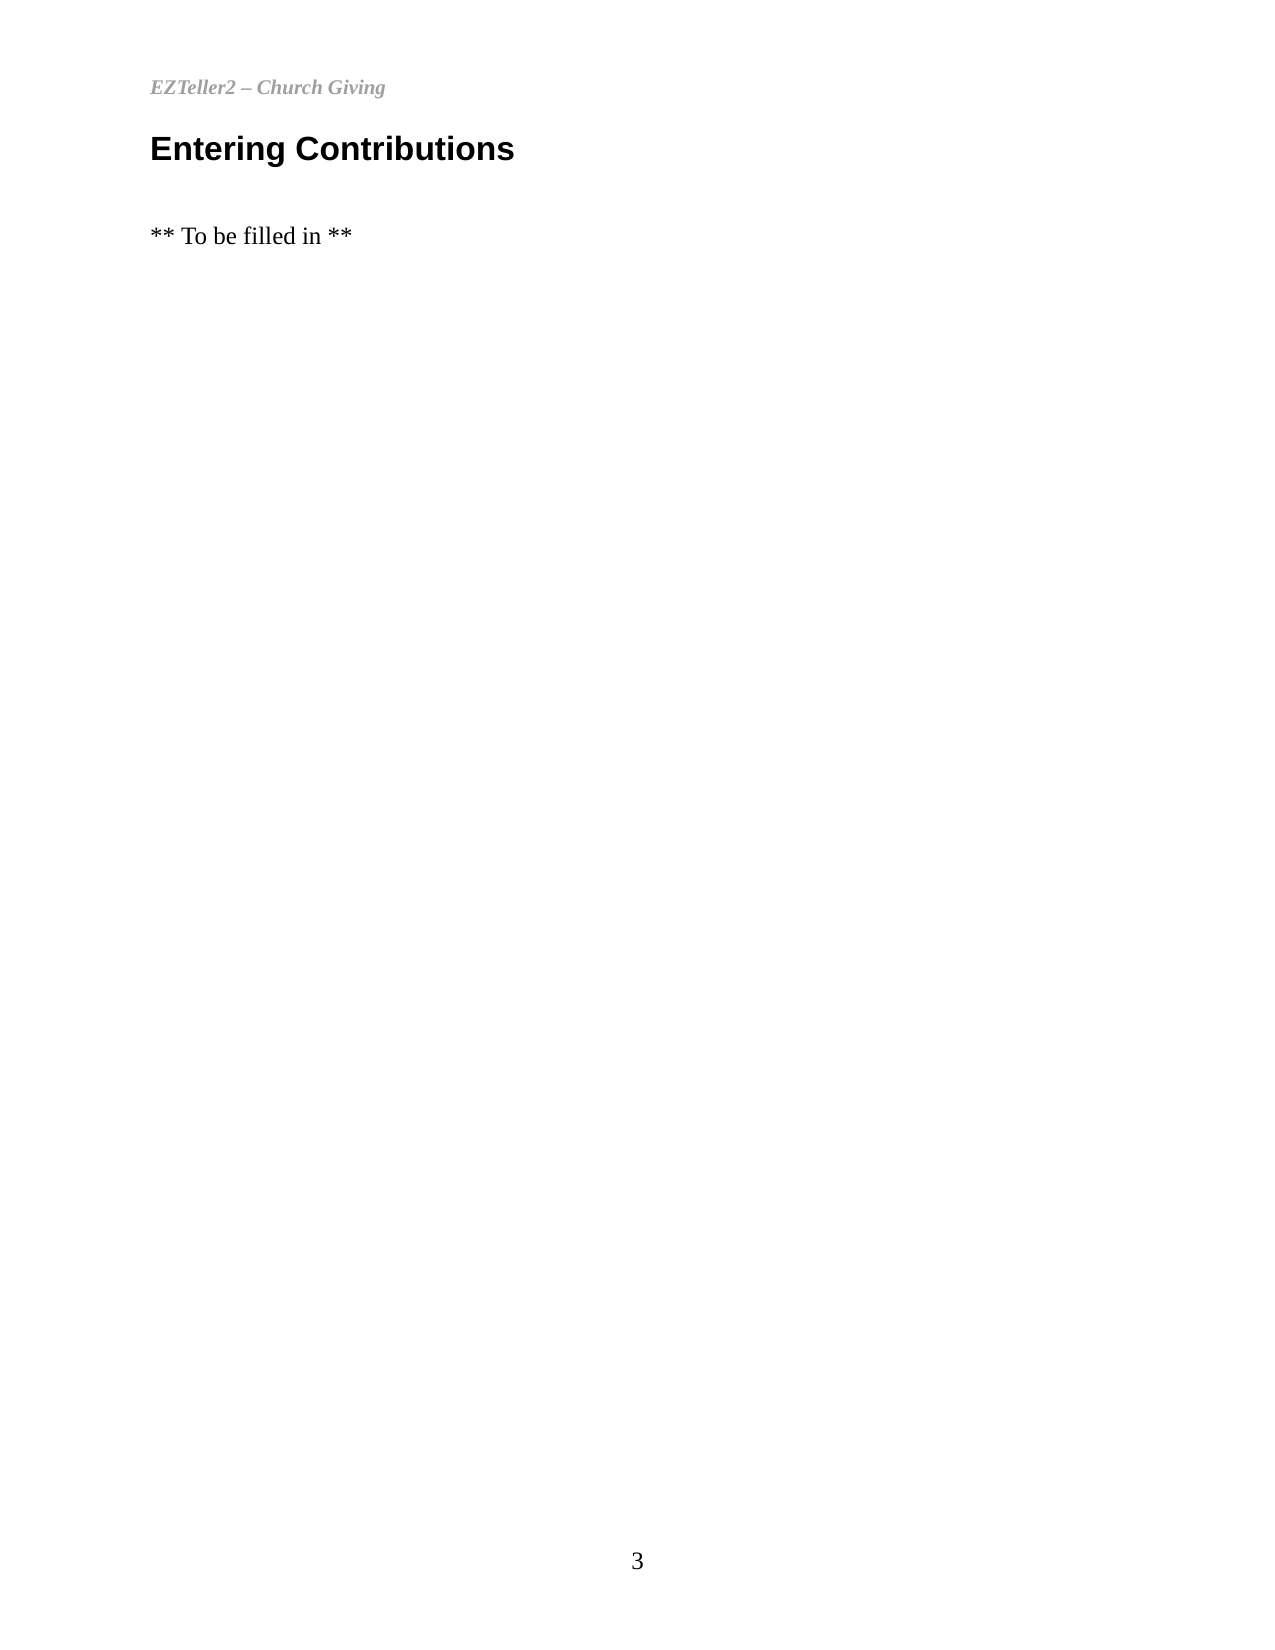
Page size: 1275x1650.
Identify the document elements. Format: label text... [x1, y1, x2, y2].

text ** To be filled in ** [150, 221, 1125, 250]
subtitle Entering Contributions [150, 128, 1125, 167]
